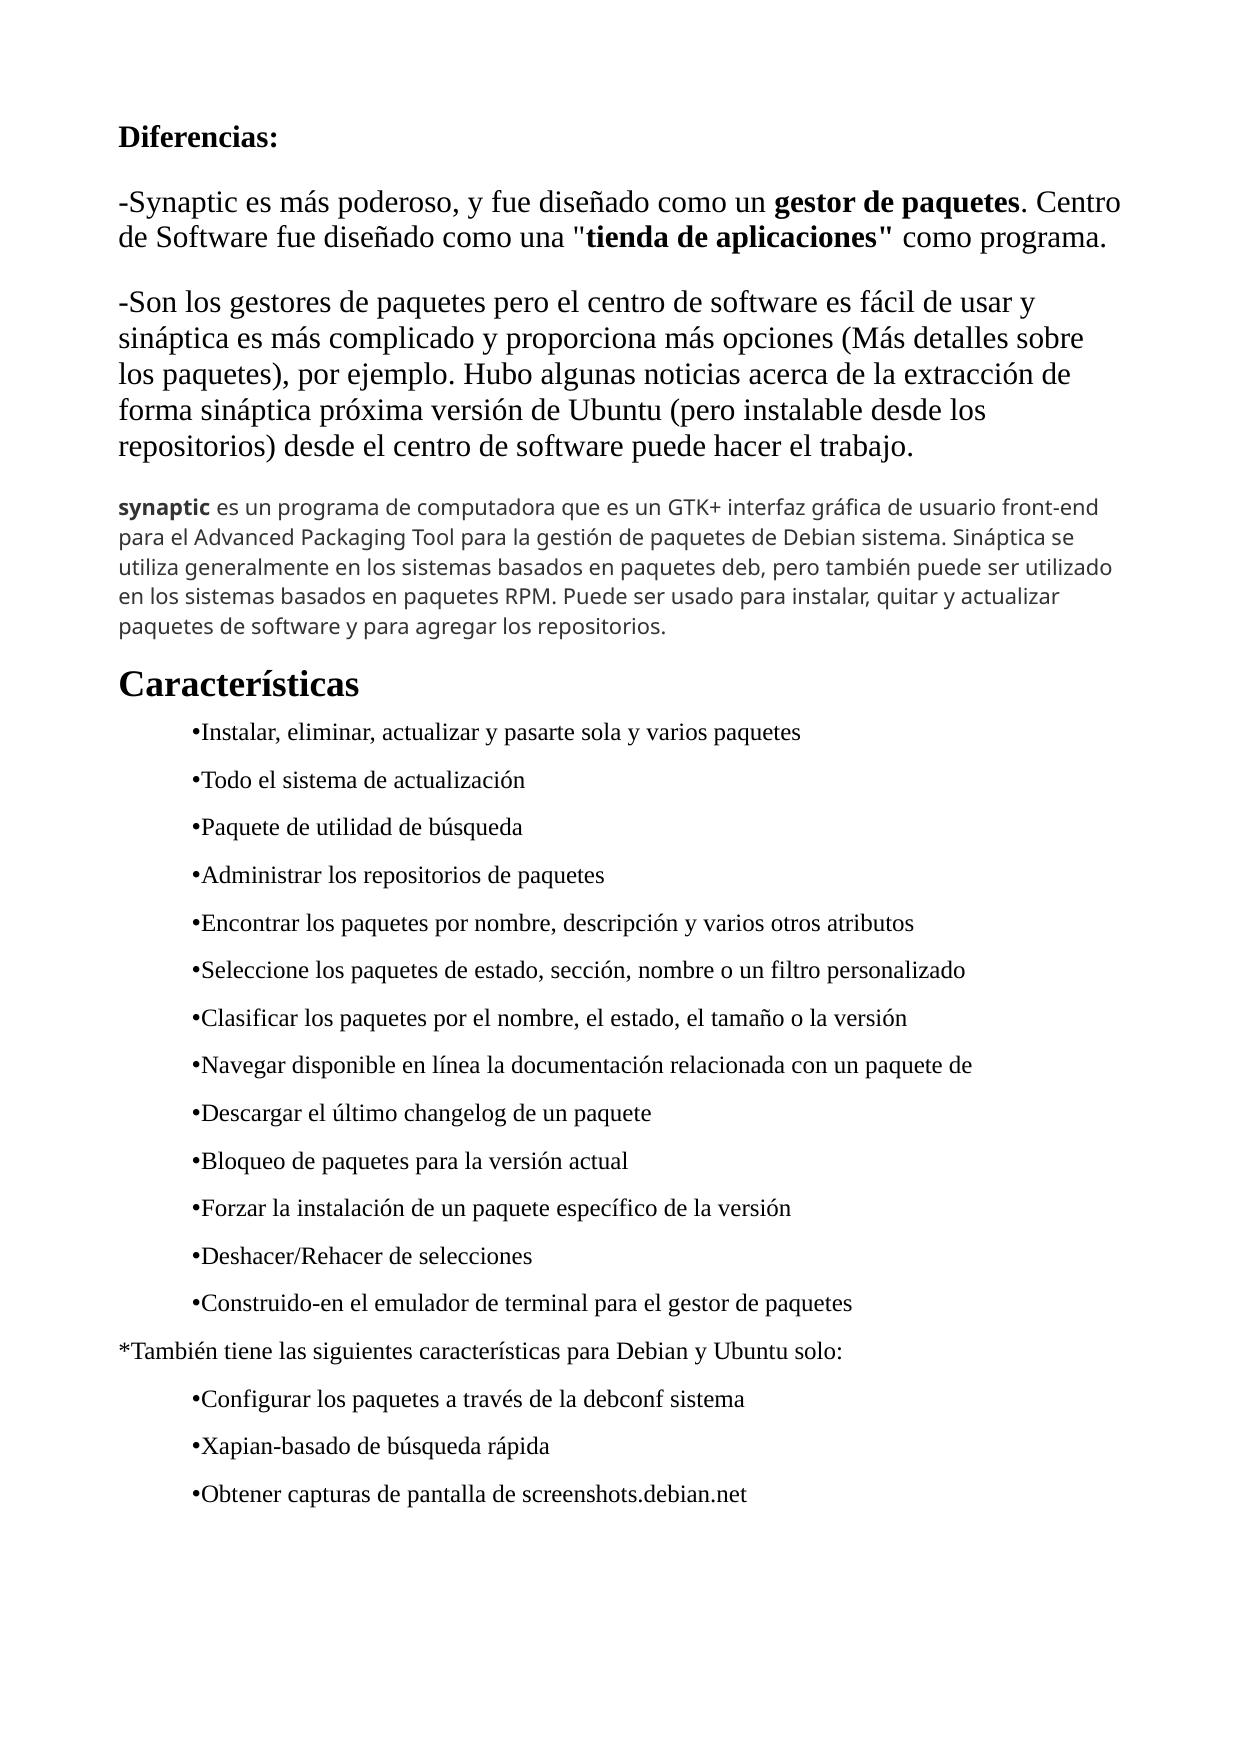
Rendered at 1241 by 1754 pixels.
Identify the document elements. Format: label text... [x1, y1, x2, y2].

list Construido-en el emulador de terminal para el gestor de paquetes [118, 1288, 1122, 1317]
list Paquete de utilidad de búsqueda [118, 812, 1122, 841]
subtitle Características [118, 662, 1122, 705]
list Forzar la instalación de un paquete específico de la versión [118, 1193, 1122, 1222]
list Navegar disponible en línea la documentación relacionada con un paquete de [118, 1051, 1122, 1079]
list Bloqueo de paquetes para la versión actual [118, 1146, 1122, 1174]
list Administrar los repositorios de paquetes [118, 860, 1122, 889]
list Obtener capturas de pantalla de screenshots.debian.net [118, 1479, 1122, 1508]
list Seleccione los paquetes de estado, sección, nombre o un filtro personalizado [118, 955, 1122, 984]
text -Son los gestores de paquetes pero el centro de software es fácil de usar y sináptica es más complicado y proporciona más opciones (Más detalles sobre los paquetes), por ejemplo. Hubo algunas noticias acerca de la extracción de forma sináptica próxima versión de Ubuntu (pero instalable desde los repositorios) desde el centro de software puede hacer el trabajo. synaptic es un programa de computadora que es un GTK+ interfaz gráfica de usuario front-end para el Advanced Packaging Tool para la gestión de paquetes de Debian sistema. Sináptica se utiliza generalmente en los sistemas basados en paquetes deb, pero también puede ser utilizado en los sistemas basados en paquetes RPM. Puede ser usado para instalar, quitar y actualizar paquetes de software y para agregar los repositorios. [118, 283, 1122, 641]
list Configurar los paquetes a través de la debconf sistema [118, 1384, 1122, 1412]
text Diferencias: [118, 118, 1122, 154]
list Encontrar los paquetes por nombre, descripción y varios otros atributos [118, 908, 1122, 936]
list Deshacer/Rehacer de selecciones [118, 1241, 1122, 1270]
list Xapian-basado de búsqueda rápida [118, 1431, 1122, 1460]
text -Synaptic es más poderoso, y fue diseñado como un gestor de paquetes. Centro de Software fue diseñado como una "tienda de aplicaciones" como programa. [118, 183, 1122, 283]
list Descargar el último changelog de un paquete [118, 1098, 1122, 1127]
list Instalar, eliminar, actualizar y pasarte sola y varios paquetes [118, 717, 1122, 746]
list Clasificar los paquetes por el nombre, el estado, el tamaño o la versión [118, 1003, 1122, 1032]
text *También tiene las siguientes características para Debian y Ubuntu solo: [118, 1336, 1122, 1365]
list Todo el sistema de actualización [118, 765, 1122, 794]
